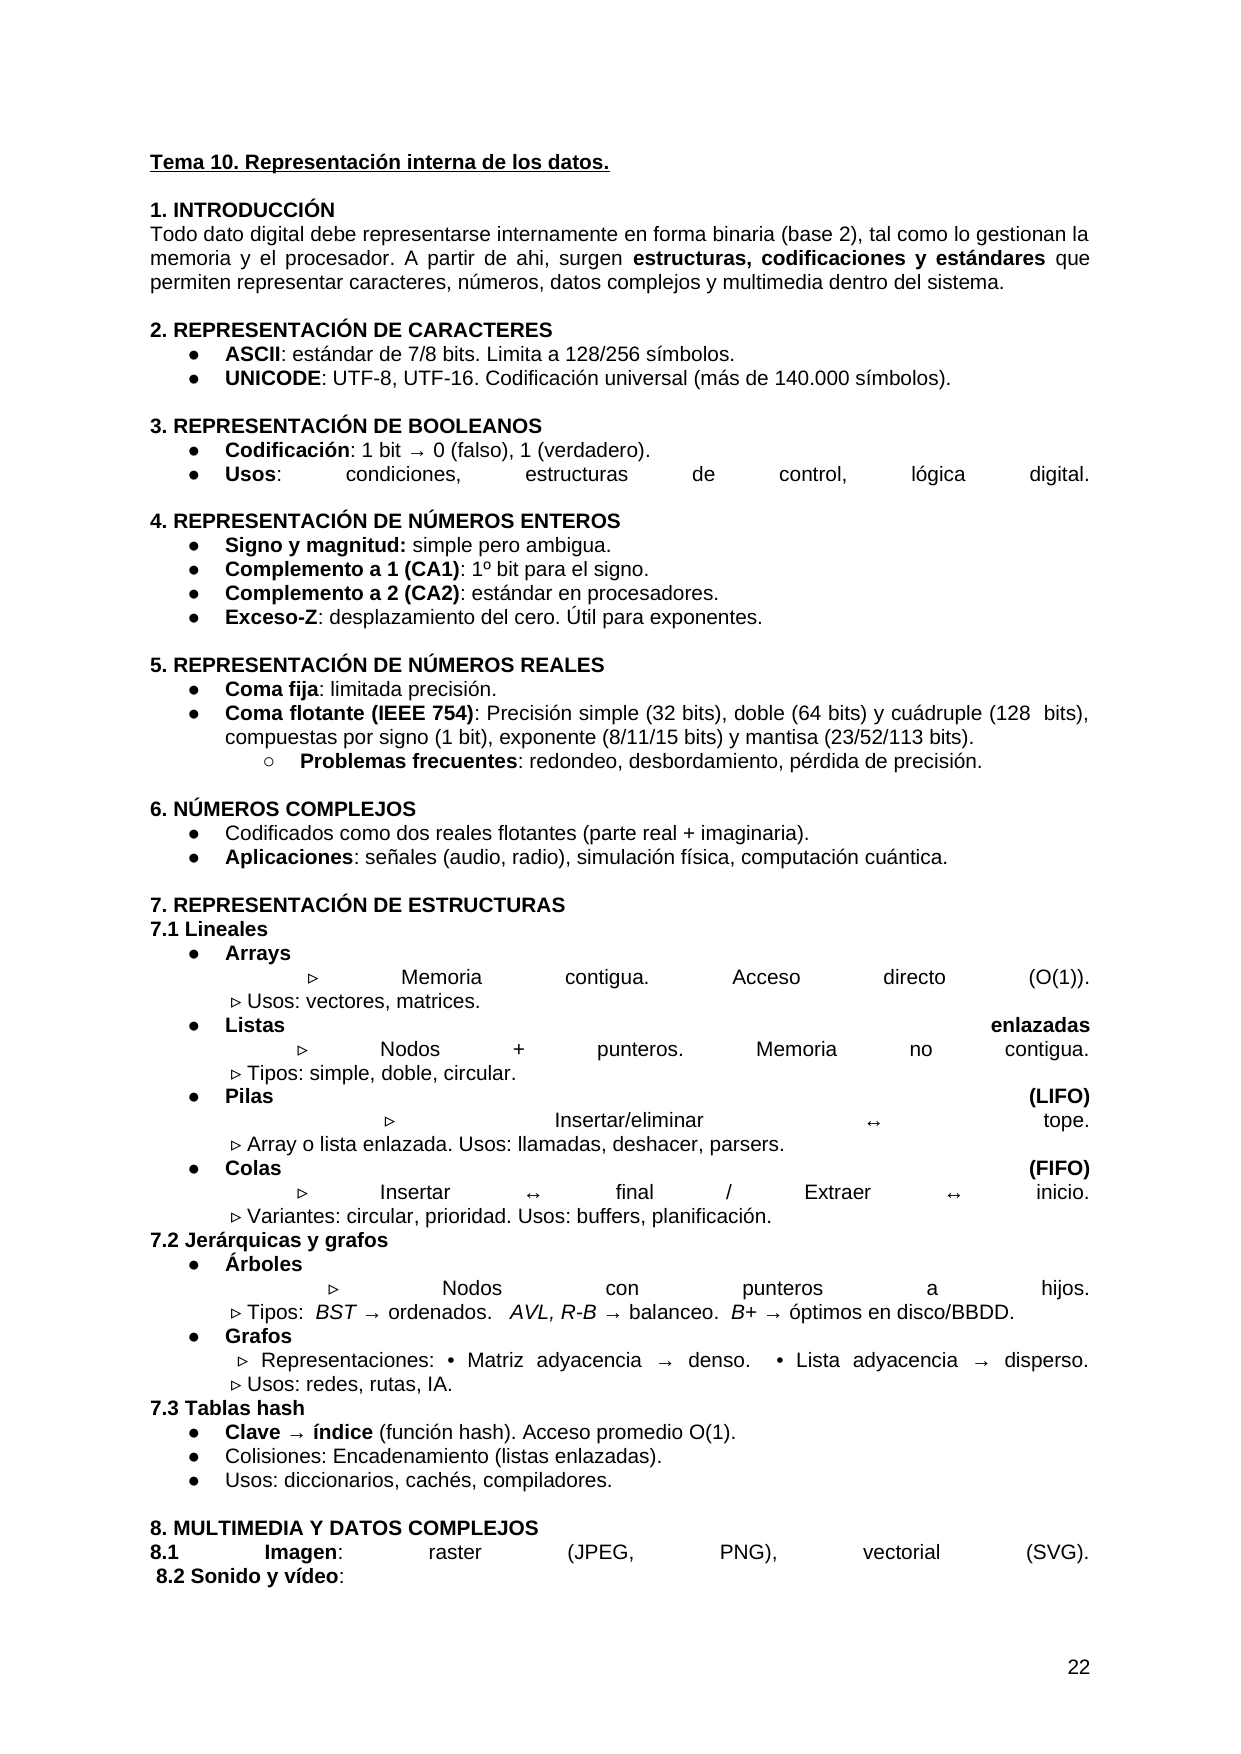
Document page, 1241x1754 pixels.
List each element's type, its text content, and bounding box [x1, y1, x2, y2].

list Usos: diccionarios, cachés, compiladores. [187, 1468, 1090, 1492]
list Complemento a 2 (CA2): estándar en procesadores. [187, 581, 1090, 605]
list Coma fija: limitada precisión. [187, 677, 1090, 701]
list Pilas (LIFO) ▹ Insertar/eliminar ↔ tope. ▹ Array o lista enlazada. Usos: llamadas, deshacer, parsers. [187, 1084, 1090, 1156]
subtitle 8. MULTIMEDIA Y DATOS COMPLEJOS [150, 1516, 1090, 1539]
list Exceso-Z: desplazamiento del cero. Útil para exponentes. [187, 605, 1090, 629]
list Complemento a 1 (CA1): 1º bit para el signo. [187, 557, 1090, 581]
text 7.2 Jerárquicas y grafos [150, 1228, 1090, 1252]
list Árboles ▹ Nodos con punteros a hijos. ▹ Tipos: BST → ordenados. AVL, R-B → balanceo. B+ → óptimos en disco/BBDD. [187, 1252, 1090, 1324]
list Codificación: 1 bit → 0 (falso), 1 (verdadero). [187, 437, 1090, 461]
list Coma flotante (IEEE 754): Precisión simple (32 bits), doble (64 bits) y cuádruple (128 bits), compuestas por signo (1 bit), exponente (8/11/15 bits) y mantisa (23/52/113 bits). [187, 701, 1090, 749]
subtitle 3. REPRESENTACIÓN DE BOOLEANOS [150, 413, 1090, 437]
list Codificados como dos reales flotantes (parte real + imaginaria). [187, 821, 1090, 845]
list Arrays ▹ Memoria contigua. Acceso directo (O(1)). ▹ Usos: vectores, matrices. [187, 941, 1090, 1012]
subtitle 6. NÚMEROS COMPLEJOS [150, 797, 1090, 821]
subtitle 7. REPRESENTACIÓN DE ESTRUCTURAS [150, 893, 1090, 917]
text Todo dato digital debe representarse internamente en forma binaria (base 2), tal como lo gestionan la memoria y el procesador. A partir de ahi, surgen estructuras, codificaciones y estándares que permiten representar caracteres, números, datos complejos y multimedia dentro del sistema. [150, 222, 1090, 294]
subtitle 5. REPRESENTACIÓN DE NÚMEROS REALES [150, 653, 1090, 677]
list Clave → índice (función hash). Acceso promedio O(1). [187, 1420, 1090, 1444]
list Signo y magnitud: simple pero ambigua. [187, 533, 1090, 557]
list Problemas frecuentes: redondeo, desbordamiento, pérdida de precisión. [262, 749, 1090, 773]
list UNICODE: UTF-8, UTF-16. Codificación universal (más de 140.000 símbolos). [187, 366, 1090, 389]
text 7.3 Tablas hash [150, 1396, 1090, 1420]
list Grafos ▹ Representaciones: • Matriz adyacencia → denso. • Lista adyacencia → disperso. ▹ Usos: redes, rutas, IA. [187, 1324, 1090, 1396]
list Colas (FIFO) ▹ Insertar ↔ final / Extraer ↔ inicio. ▹ Variantes: circular, prioridad. Usos: buffers, planificación. [187, 1156, 1090, 1228]
list Usos: condiciones, estructuras de control, lógica digital. [187, 461, 1090, 509]
subtitle 1. INTRODUCCIÓN [150, 198, 1090, 222]
subtitle Tema 10. Representación interna de los datos. [150, 150, 1090, 174]
list ASCII: estándar de 7/8 bits. Limita a 128/256 símbolos. [187, 342, 1090, 366]
list Colisiones: Encadenamiento (listas enlazadas). [187, 1444, 1090, 1468]
subtitle 4. REPRESENTACIÓN DE NÚMEROS ENTEROS [150, 509, 1090, 533]
text 8.1 Imagen: raster (JPEG, PNG), vectorial (SVG). 8.2 Sonido y vídeo: [150, 1539, 1090, 1587]
list Listas enlazadas ▹ Nodos + punteros. Memoria no contigua. ▹ Tipos: simple, doble, circular. [187, 1012, 1090, 1084]
text 7.1 Lineales [150, 917, 1090, 941]
list Aplicaciones: señales (audio, radio), simulación física, computación cuántica. [187, 845, 1090, 869]
subtitle 2. REPRESENTACIÓN DE CARACTERES [150, 318, 1090, 342]
